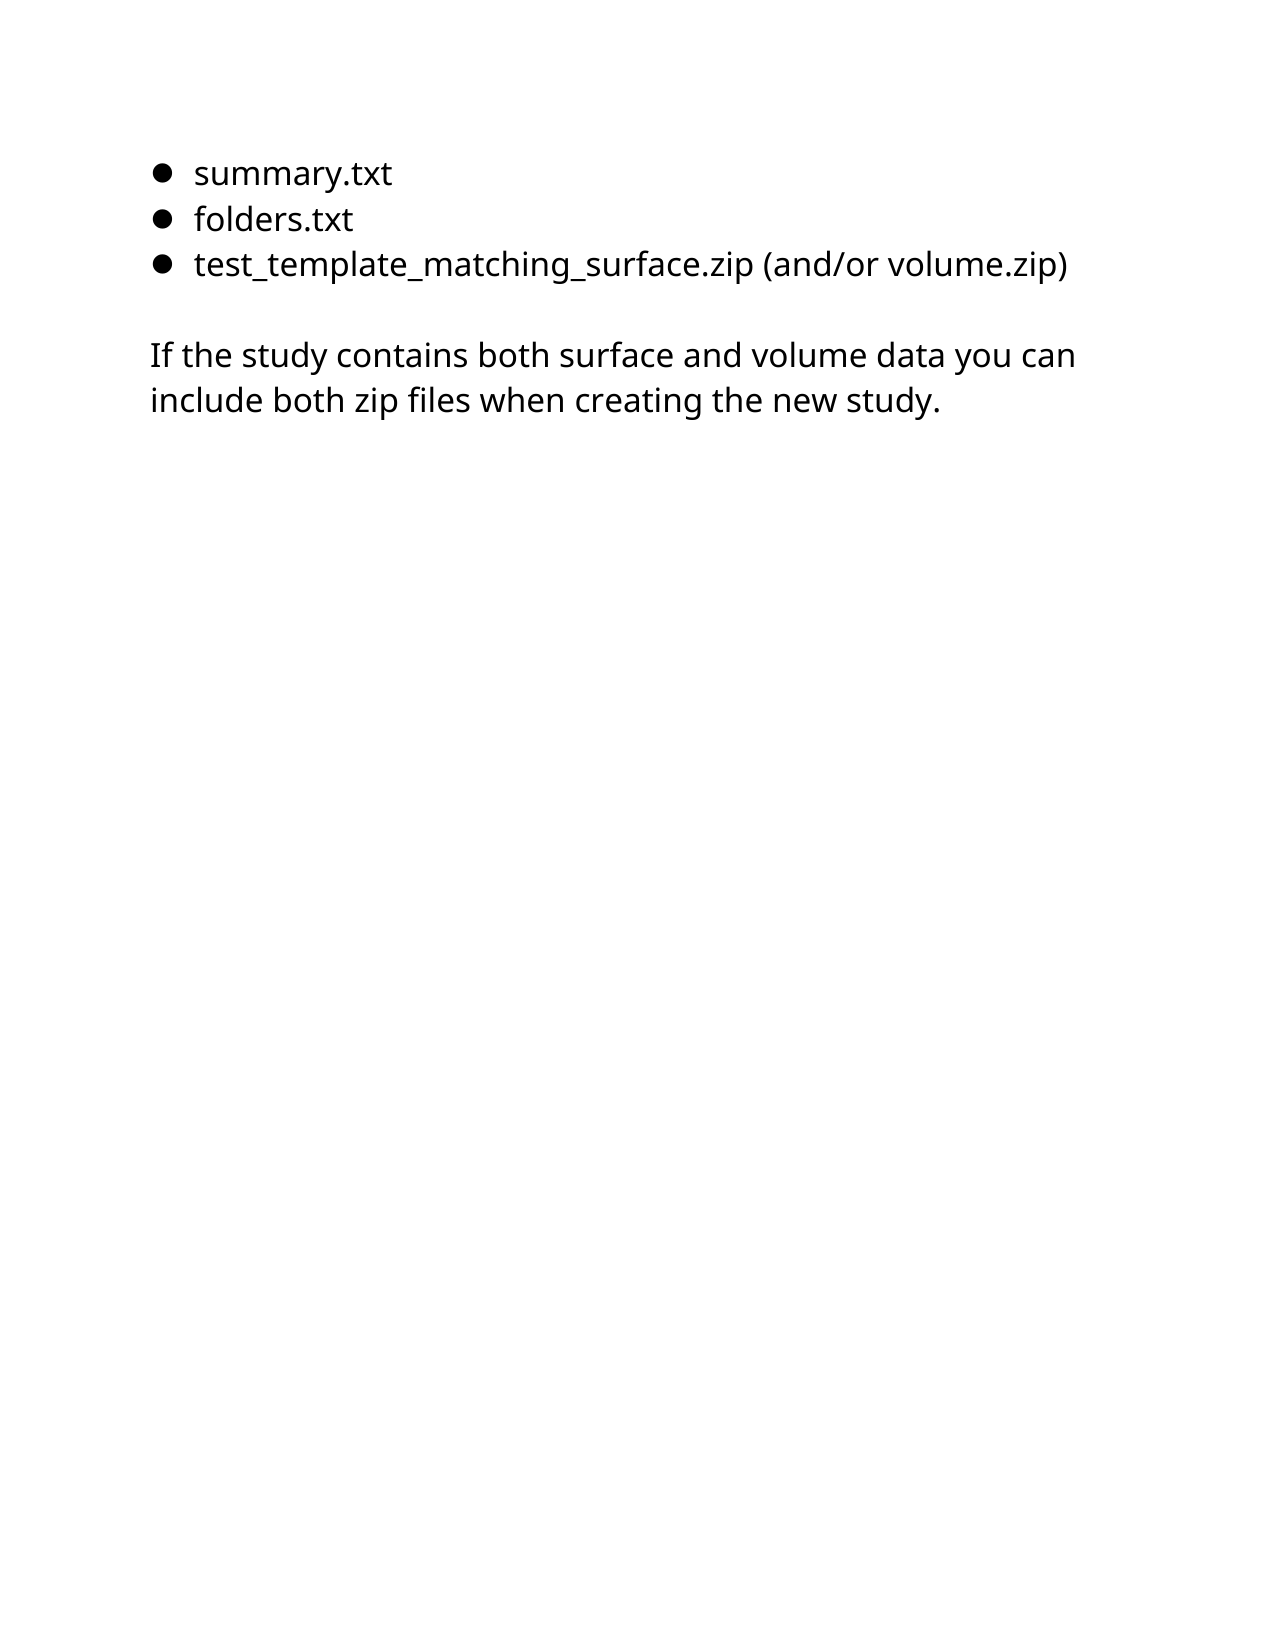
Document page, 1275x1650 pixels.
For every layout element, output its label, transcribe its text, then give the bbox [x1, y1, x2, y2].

text If the study contains both surface and volume data you can include both zip files when creating the new study. [150, 332, 1125, 422]
list test_template_matching_surface.zip (and/or volume.zip) [150, 241, 1125, 286]
list summary.txt [150, 150, 1125, 195]
list folders.txt [150, 195, 1125, 241]
